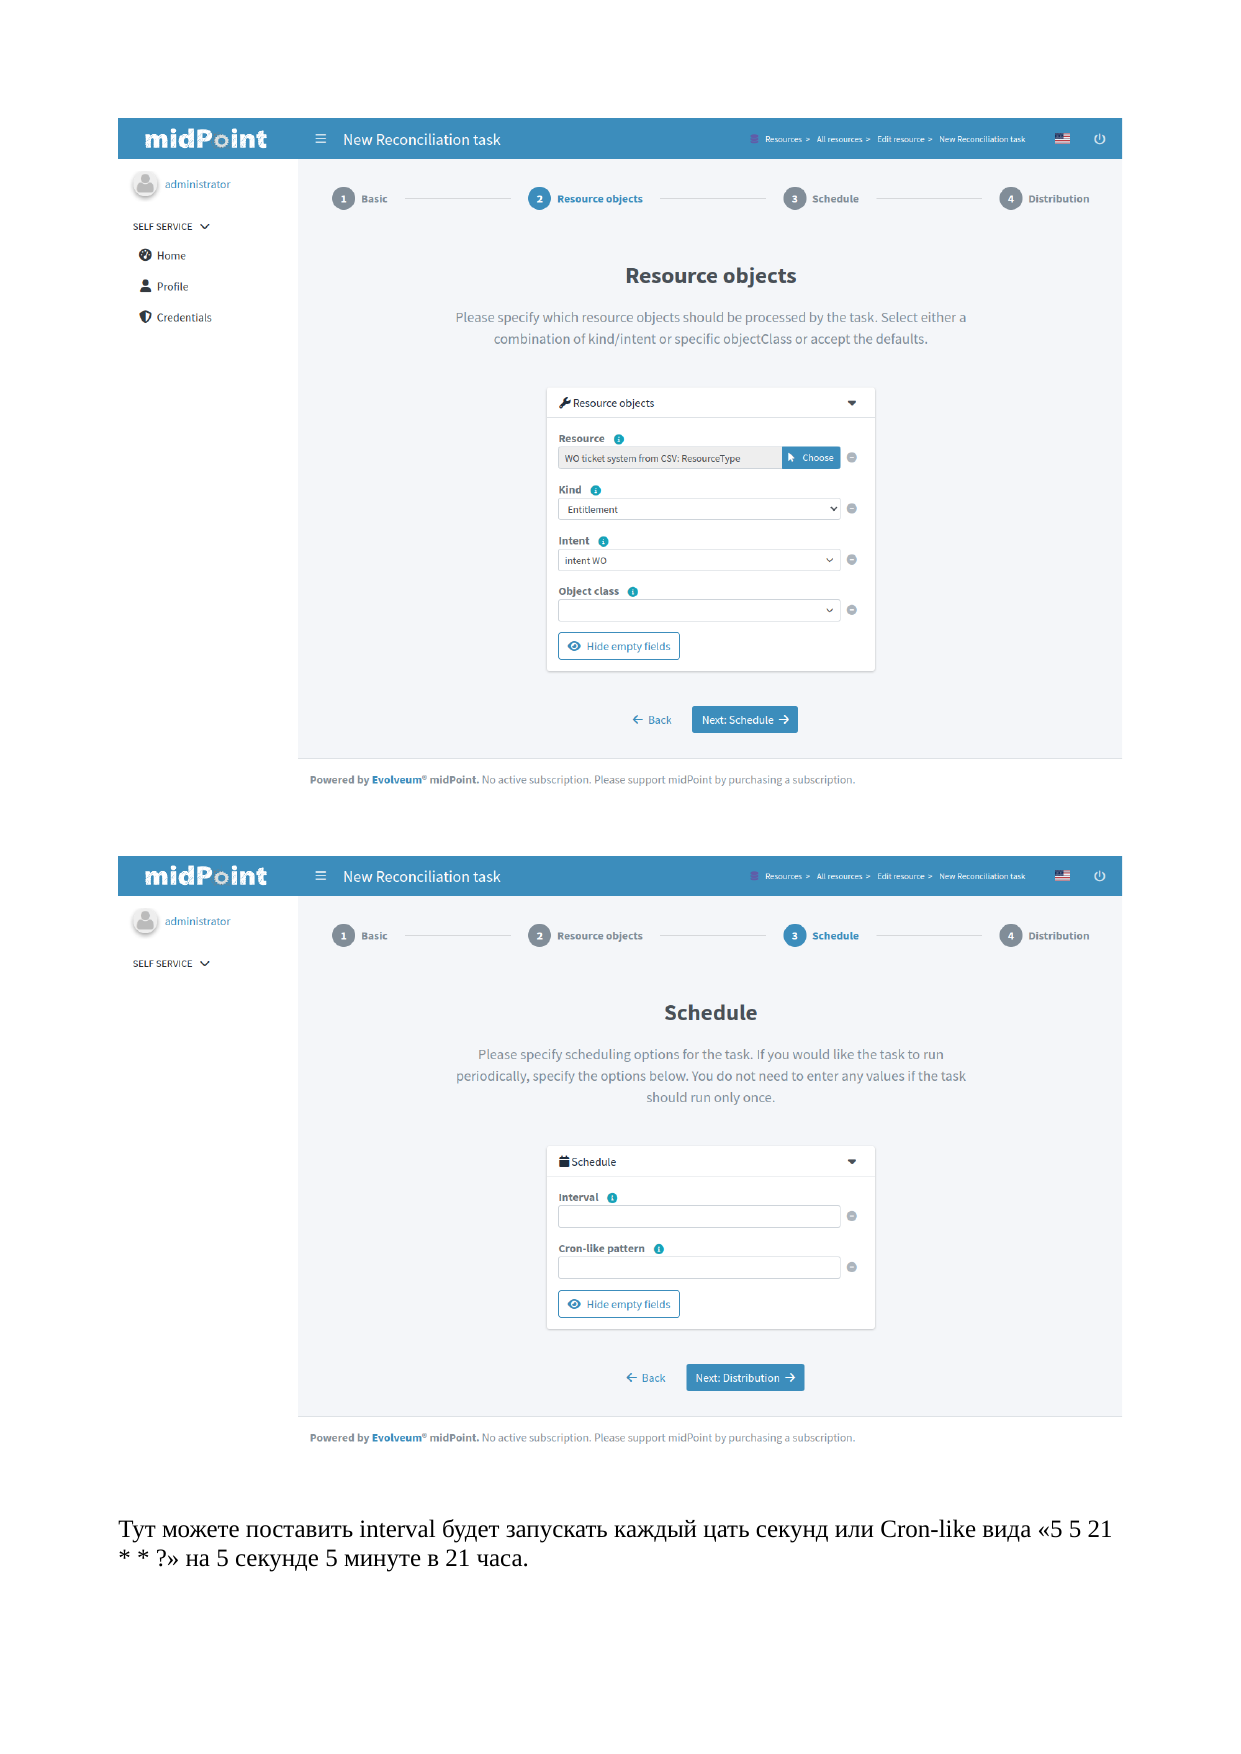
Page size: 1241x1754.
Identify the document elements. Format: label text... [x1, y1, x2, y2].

text Тут можете поставить interval будет запускать каждый цать секунд или Cron-like вида «5 5 21 * * ?» на 5 секунде 5 минуте в 21 часа. [118, 1514, 1122, 1572]
picture [118, 856, 1123, 1457]
picture [118, 118, 1123, 799]
